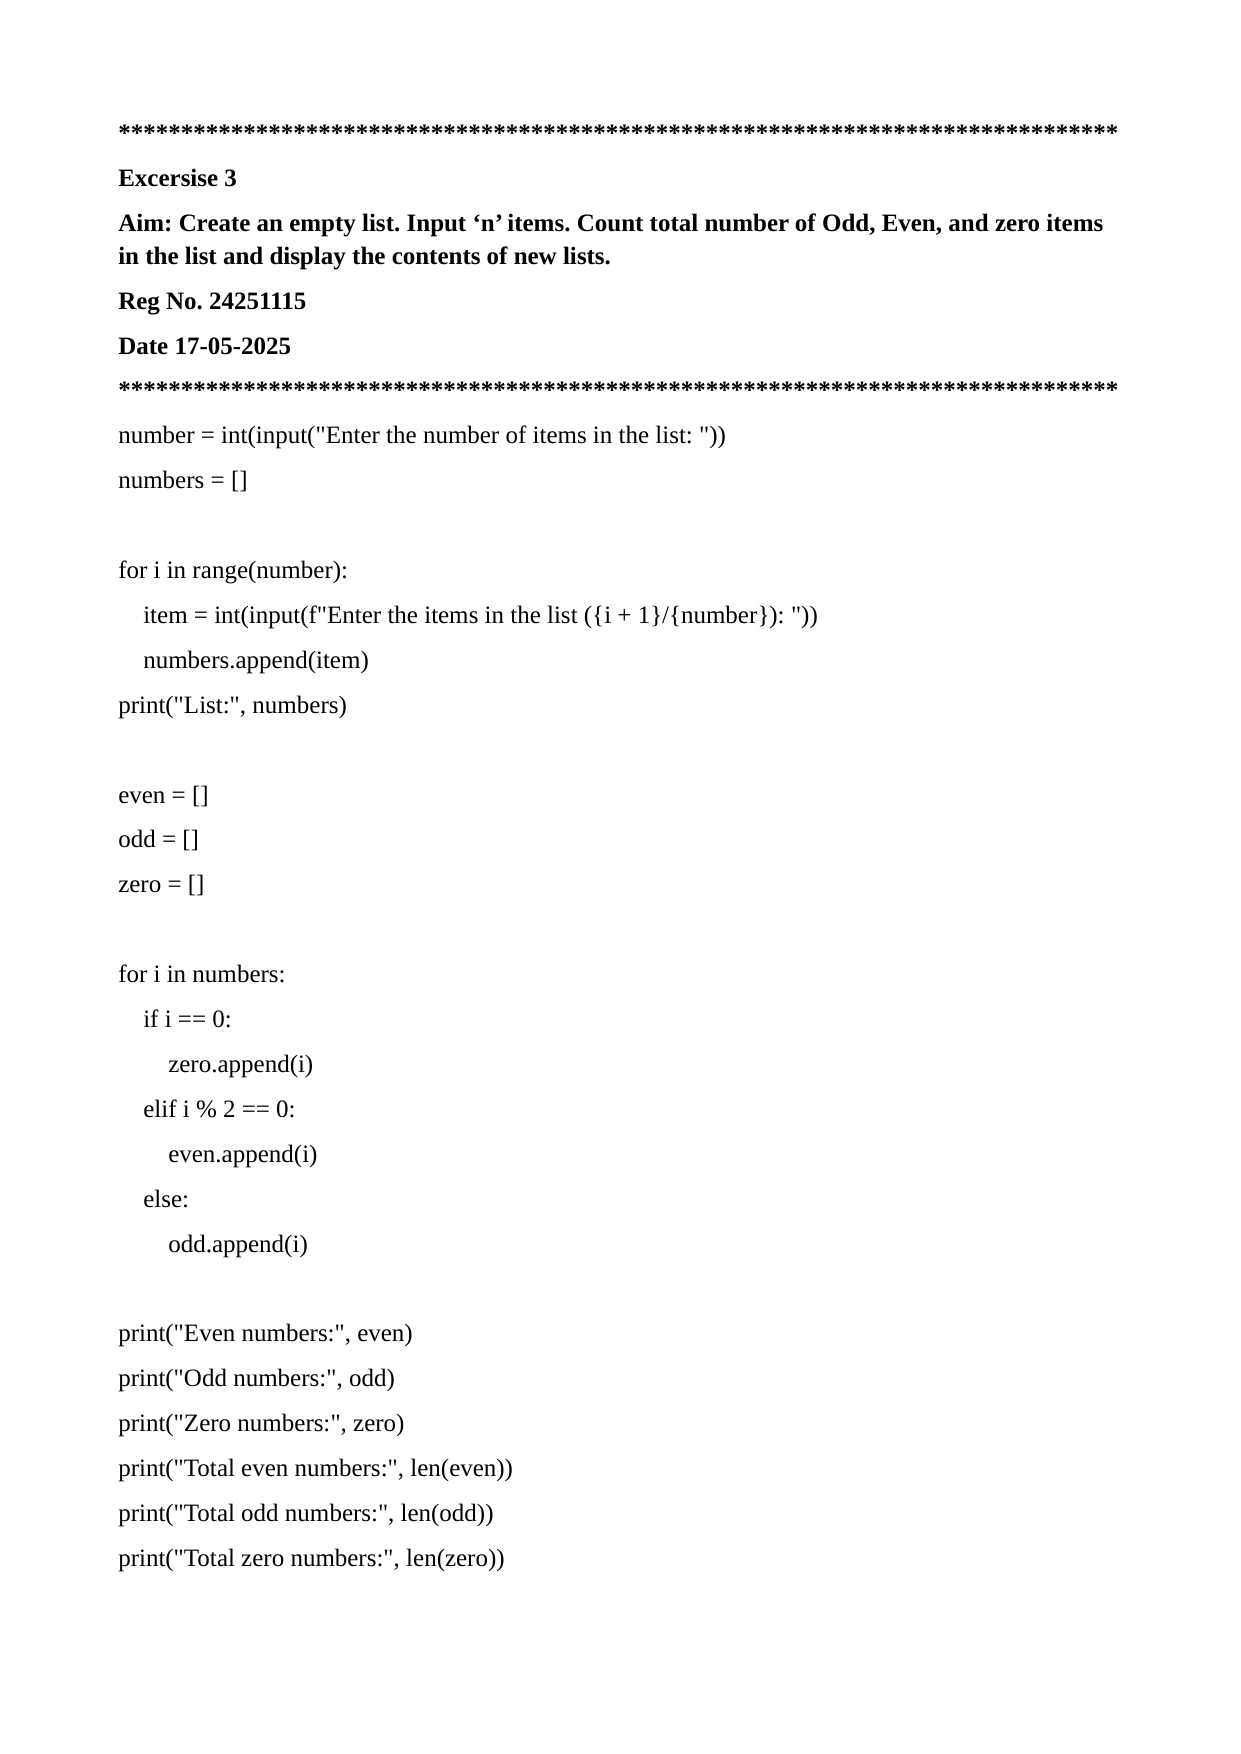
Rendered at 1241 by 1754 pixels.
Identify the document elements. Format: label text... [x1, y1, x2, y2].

text ******************************************************************************** [118, 118, 1122, 147]
text print("Zero numbers:", zero) [118, 1408, 1122, 1437]
text odd.append(i) [118, 1229, 1122, 1257]
text odd = [] [118, 824, 1122, 853]
text for i in range(number): [118, 555, 1122, 584]
text even.append(i) [118, 1139, 1122, 1168]
text Excersise 3 [118, 163, 1122, 192]
text even = [] [118, 780, 1122, 808]
text Reg No. 24251115 [118, 286, 1122, 314]
text print("Odd numbers:", odd) [118, 1363, 1122, 1392]
text item = int(input(f"Enter the items in the list ({i + 1}/{number}): ")) [118, 600, 1122, 629]
text Aim: Create an empty list. Input ‘n’ items. Count total number of Odd, Even, and zero items in the list and display the contents of new lists. [118, 208, 1122, 270]
text number = int(input("Enter the number of items in the list: ")) [118, 421, 1122, 449]
text numbers = [] [118, 465, 1122, 494]
text zero = [] [118, 869, 1122, 898]
text if i == 0: [118, 1004, 1122, 1033]
text print("Even numbers:", even) [118, 1318, 1122, 1347]
text print("Total odd numbers:", len(odd)) [118, 1498, 1122, 1527]
text print("Total even numbers:", len(even)) [118, 1453, 1122, 1482]
text for i in numbers: [118, 959, 1122, 988]
text numbers.append(item) [118, 645, 1122, 674]
text Date 17-05-2025 [118, 331, 1122, 359]
text else: [118, 1184, 1122, 1212]
text elif i % 2 == 0: [118, 1094, 1122, 1123]
text print("Total zero numbers:", len(zero)) [118, 1543, 1122, 1572]
text print("List:", numbers) [118, 690, 1122, 719]
text zero.append(i) [118, 1049, 1122, 1078]
text ******************************************************************************** [118, 376, 1122, 404]
